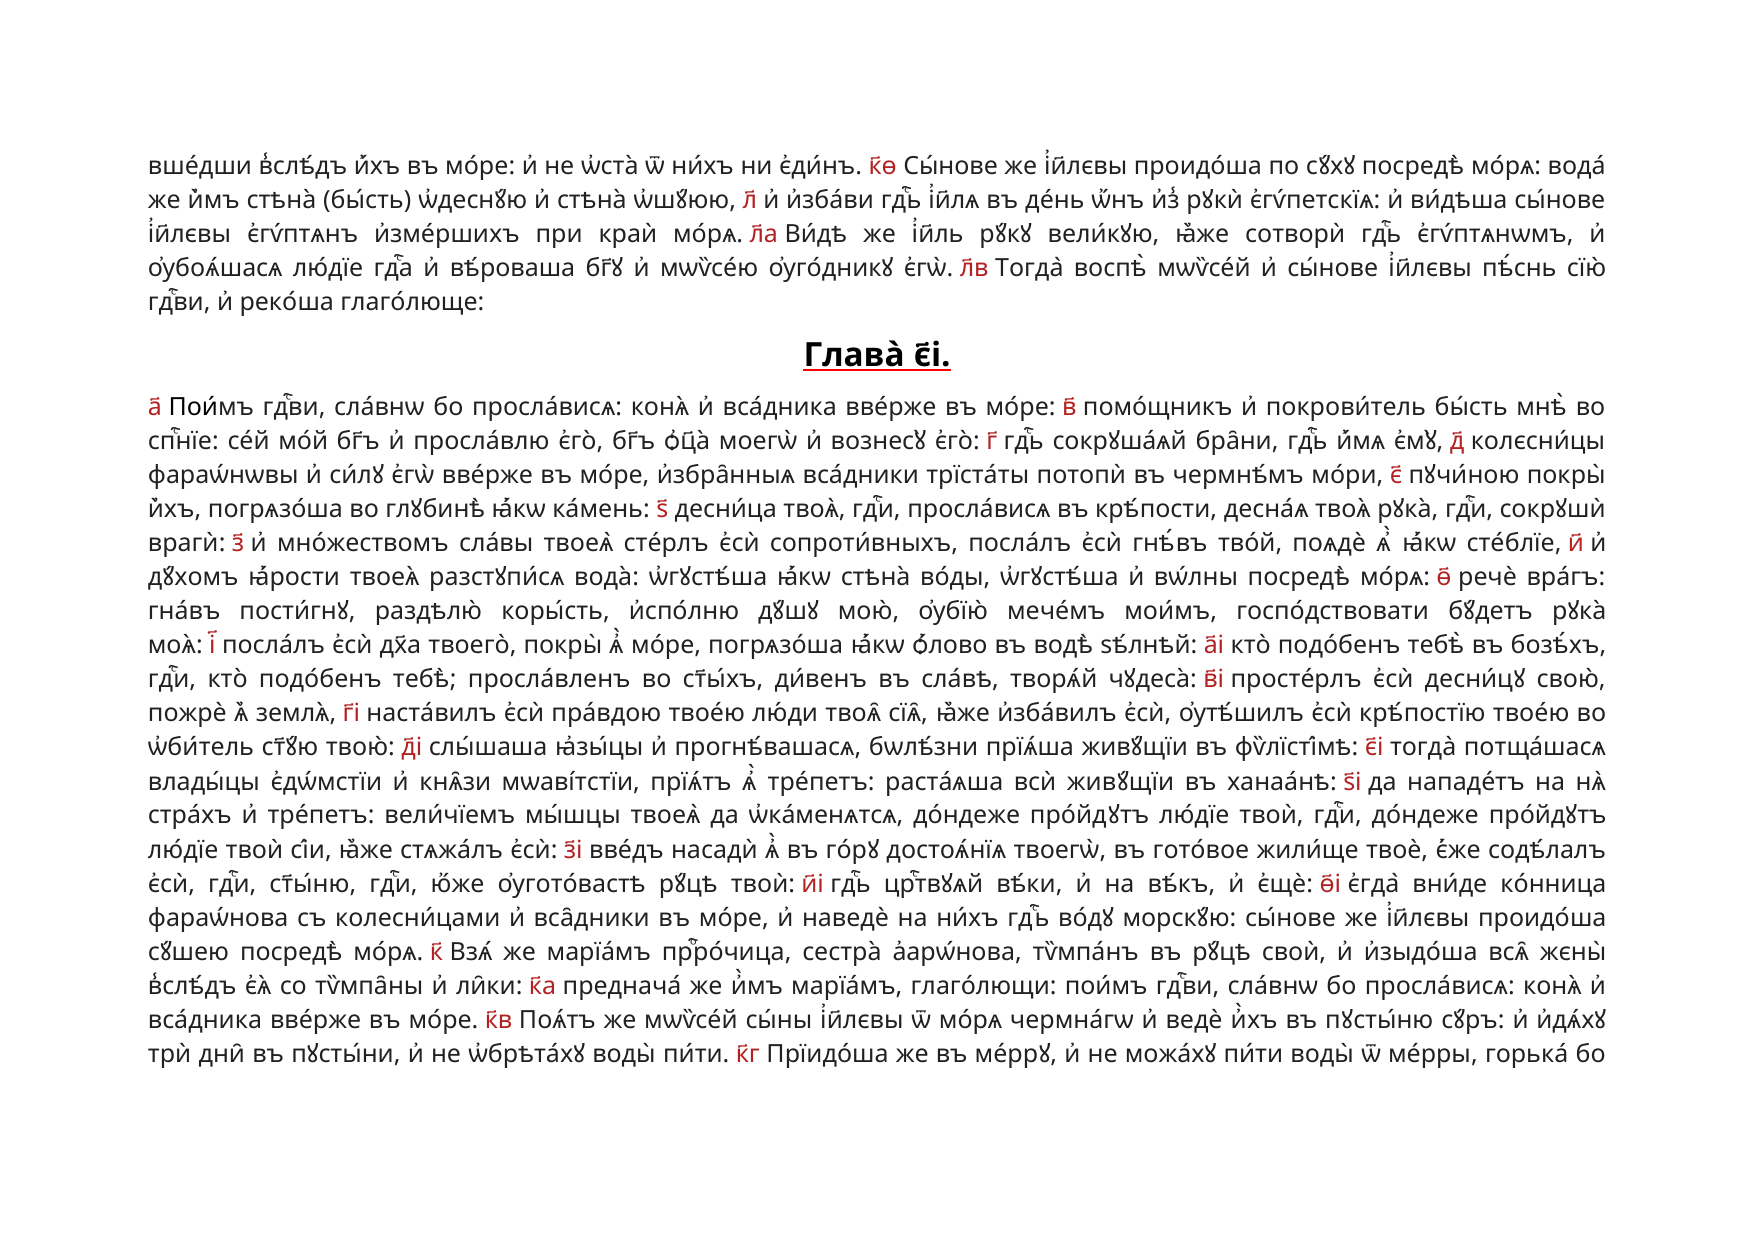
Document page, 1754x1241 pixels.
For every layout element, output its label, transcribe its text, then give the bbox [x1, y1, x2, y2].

text Глава̀ є҃і. [148, 331, 1606, 376]
text вше́дши в̾слѣ́дъ и҆́хъ въ мо́ре: и҆ не ѡ҆ста̀ ѿ ни́хъ ни є҆ди́нъ. к҃ѳ Сы́нове же і҆и҃лєвы проидо́ша по сꙋ́хꙋ посредѣ̀ мо́рѧ: вода́ же и҆̀мъ стѣна̀ (бы́сть) ѡ҆деснꙋ́ю и҆ стѣна̀ ѡ҆шꙋ́юю, л҃ и҆ и҆зба́ви гдⷭ҇ь і҆и҃лѧ въ де́нь ѡ҆́нъ и҆з̾ рꙋкѝ є҆гѵ́петскїѧ: и҆ ви́дѣша сы́нове і҆и҃лєвы є҆гѵ́птѧнъ и҆зме́ршихъ при краѝ мо́рѧ. л҃а Ви́дѣ же і҆и҃ль рꙋ́кꙋ вели́кꙋю, ꙗ҆̀же сотворѝ гдⷭ҇ь є҆гѵ́птѧнѡмъ, и҆ ѹ҆боѧ́шасѧ лю́дїе гдⷭ҇а и҆ вѣ́роваша бг҃ꙋ и҆ мѡѷсе́ю ѹ҆го́дникꙋ є҆гѡ̀. л҃в Тогда̀ воспѣ̀ мѡѷсе́й и҆ сы́нове і҆и҃лєвы пѣ́снь сїю̀ гдⷭ҇ви, и҆ реко́ша глаго́люще: [148, 148, 1606, 318]
text а҃ Пои́мъ гдⷭ҇ви, сла́внѡ бо просла́висѧ: конѧ̀ и҆ вса́дника вве́рже въ мо́ре: в҃ помо́щникъ и҆ покрови́тель бы́сть мнѣ̀ во спⷭ҇нїе: се́й мо́й бг҃ъ и҆ просла́влю є҆го̀, бг҃ъ ѻ҆ц҃а̀ моегѡ̀ и҆ вознесꙋ̀ є҆го̀: г҃ гдⷭ҇ь сокрꙋша́ѧй бра̑ни, гдⷭ҇ь и҆́мѧ є҆мꙋ̀, д҃ колєсни́цы фараѡ́нѡвы и҆ си́лꙋ є҆гѡ̀ вве́рже въ мо́ре, и҆збра̑нныѧ вса́дники трїста́ты потопѝ въ чермнѣ́мъ мо́ри, є҃ пꙋчи́ною покры̀ и҆̀хъ, погрѧзо́ша во глꙋбинѣ̀ ꙗ҆́кѡ ка́мень: ѕ҃ десни́ца твоѧ̀, гдⷭ҇и, просла́висѧ въ крѣ́пости, десна́ѧ твоѧ̀ рꙋка̀, гдⷭ҇и, сокрꙋшѝ врагѝ: з҃ и҆ мно́жествомъ сла́вы твоеѧ̀ сте́рлъ є҆сѝ сопроти́вныхъ, посла́лъ є҆сѝ гнѣ́въ тво́й, поѧдѐ ѧ҆̀ ꙗ҆́кѡ сте́блїе, и҃ и҆ дꙋ́хомъ ꙗ҆́рости твоеѧ̀ разстꙋпи́сѧ вода̀: ѡ҆гꙋстѣ́ша ꙗ҆́кѡ стѣна̀ во́ды, ѡ҆гꙋстѣ́ша и҆ вѡ́лны посредѣ̀ мо́рѧ: ѳ҃ речѐ вра́гъ: гна́въ пости́гнꙋ, раздѣлю̀ коры́сть, и҆спо́лню дꙋ́шꙋ мою̀, ѹ҆бїю̀ мече́мъ мои́мъ, госпо́дствовати бꙋ́детъ рꙋка̀ моѧ̀: і҃ посла́лъ є҆сѝ дх҃а твоего̀, покры̀ ѧ҆̀ мо́ре, погрѧзо́ша ꙗ҆́кѡ ѻ҆́лово въ водѣ̀ ѕѣ́лнѣй: а҃і кто̀ подо́бенъ тебѣ̀ въ бозѣ́хъ, гдⷭ҇и, кто̀ подо́бенъ тебѣ̀; просла́вленъ во ст҃ы́хъ, ди́венъ въ сла́вѣ, творѧ́й чꙋдеса̀: в҃і просте́рлъ є҆сѝ десни́цꙋ свою̀, пожрѐ ѧ҆̀ землѧ̀, г҃і наста́вилъ є҆сѝ пра́вдою твое́ю лю́ди твоѧ̑ сїѧ̑, ꙗ҆̀же и҆зба́вилъ є҆сѝ, ѹ҆тѣ́шилъ є҆сѝ крѣ́постїю твое́ю во ѡ҆би́тель ст҃ꙋ́ю твою̀: д҃і слы́шаша ꙗ҆зы́цы и҆ прогнѣ́вашасѧ, бѡлѣ́зни прїѧ́ша живꙋ́щїи въ фѷлїсті́мѣ: є҃і тогда̀ потща́шасѧ влады́цы є҆дѡ́мстїи и҆ кнѧ̑зи мѡаві́тстїи, прїѧ́тъ ѧ҆̀ тре́петъ: раста́ѧша всѝ живꙋ́щїи въ ханаа́нѣ: ѕ҃і да нападе́тъ на нѧ̀ стра́хъ и҆ тре́петъ: вели́чїемъ мы́шцы твоеѧ̀ да ѡ҆ка́менѧтсѧ, до́ндеже про́йдꙋтъ лю́дїе твоѝ, гдⷭ҇и, до́ндеже про́йдꙋтъ лю́дїе твоѝ сі́и, ꙗ҆̀же стѧжа́лъ є҆сѝ: з҃і вве́дъ насадѝ ѧ҆̀ въ го́рꙋ достоѧ́нїѧ твоегѡ̀, въ гото́вое жили́ще твоѐ, є҆́же содѣ́лалъ є҆сѝ, гдⷭ҇и, ст҃ы́ню, гдⷭ҇и, ю҆́же ѹ҆гото́вастѣ рꙋ́цѣ твоѝ: и҃і гдⷭ҇ь црⷭ҇твꙋѧй вѣ́ки, и҆ на вѣ́къ, и҆ є҆щѐ: ѳ҃і є҆гда̀ вни́де ко́нница фараѡ́нова съ колесни́цами и҆ вса̑дники въ мо́ре, и҆ наведѐ на ни́хъ гдⷭ҇ь во́дꙋ морскꙋ́ю: сы́нове же і҆и҃лєвы проидо́ша сꙋ́шею посредѣ̀ мо́рѧ. к҃ Взѧ́ же марїа́мъ прⷪ҇ро́чица, сестра̀ а҆арѡ́нова, тѷмпа́нъ въ рꙋ́цѣ своѝ, и҆ и҆зыдо́ша всѧ̑ жєны̀ в̾слѣ́дъ є҆ѧ̀ со тѷмпа̑ны и҆ ли̑ки: к҃а преднача́ же и҆̀мъ марїа́мъ, глаго́лющи: пои́мъ гдⷭ҇ви, сла́внѡ бо просла́висѧ: конѧ̀ и҆ вса́дника вве́рже въ мо́ре. к҃в Поѧ́тъ же мѡѷсе́й сы́ны і҆и҃лєвы ѿ мо́рѧ чермна́гѡ и҆ ведѐ и҆̀хъ въ пꙋсты́ню сꙋ́ръ: и҆ и҆дѧ́хꙋ трѝ дни̑ въ пꙋсты́ни, и҆ не ѡ҆брѣта́хꙋ воды̀ пи́ти. к҃г Прїидо́ша же въ ме́ррꙋ, и҆ не можа́хꙋ пи́ти воды̀ ѿ ме́рры, горька́ бо [148, 388, 1606, 1070]
